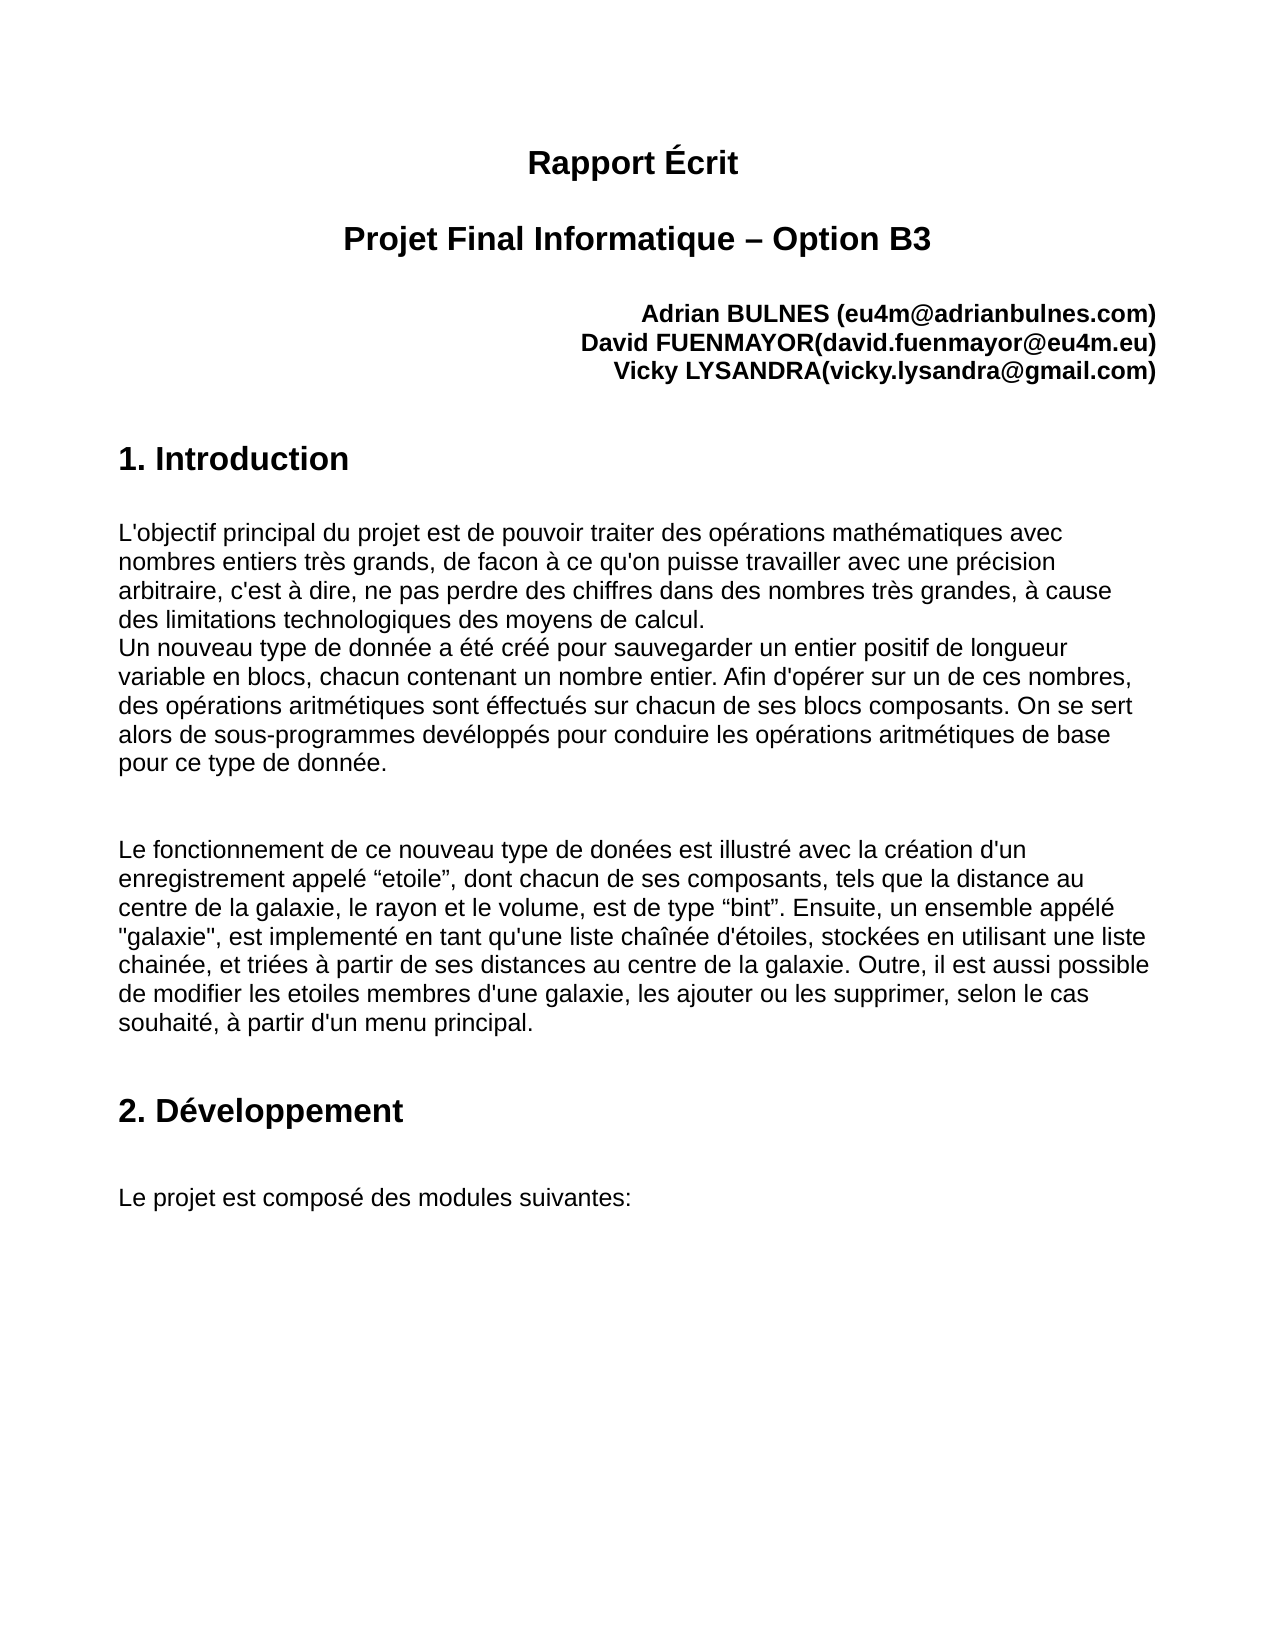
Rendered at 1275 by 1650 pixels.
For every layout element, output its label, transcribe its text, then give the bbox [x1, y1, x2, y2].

subtitle 1. Introduction [118, 439, 1157, 477]
text Adrian BULNES (eu4m@adrianbulnes.com) [118, 299, 1157, 327]
subtitle Rapport Écrit [118, 143, 1157, 182]
text Vicky LYSANDRA(vicky.lysandra@gmail.com) [118, 356, 1157, 385]
text David FUENMAYOR(david.fuenmayor@eu4m.eu) [118, 327, 1157, 356]
text Un nouveau type de donnée a été créé pour sauvegarder un entier positif de longueur variable en blocs, chacun contenant un nombre entier. Afin d'opérer sur un de ces nombres, des opérations aritmétiques sont éffectués sur chacun de ses blocs composants. On se sert alors de sous-programmes devéloppés pour conduire les opérations aritmétiques de base pour ce type de donnée. [118, 633, 1157, 777]
subtitle 2. Développement [118, 1091, 1157, 1129]
text L'objectif principal du projet est de pouvoir traiter des opérations mathématiques avec nombres entiers très grands, de facon à ce qu'on puisse travailler avec une précision arbitraire, c'est à dire, ne pas perdre des chiffres dans des nombres très grandes, à cause des limitations technologiques des moyens de calcul. [118, 518, 1157, 633]
text Le fonctionnement de ce nouveau type de donées est illustré avec la création d'un enregistrement appelé “etoile”, dont chacun de ses composants, tels que la distance au centre de la galaxie, le rayon et le volume, est de type “bint”. Ensuite, un ensemble appélé "galaxie", est implementé en tant qu'une liste chaînée d'étoiles, stockées en utilisant une liste chainée, et triées à partir de ses distances au centre de la galaxie. Outre, il est aussi possible de modifier les etoiles membres d'une galaxie, les ajouter ou les supprimer, selon le cas souhaité, à partir d'un menu principal. [118, 835, 1157, 1037]
subtitle Projet Final Informatique – Option B3 [118, 219, 1157, 257]
text Le projet est composé des modules suivantes: [118, 1183, 1157, 1212]
